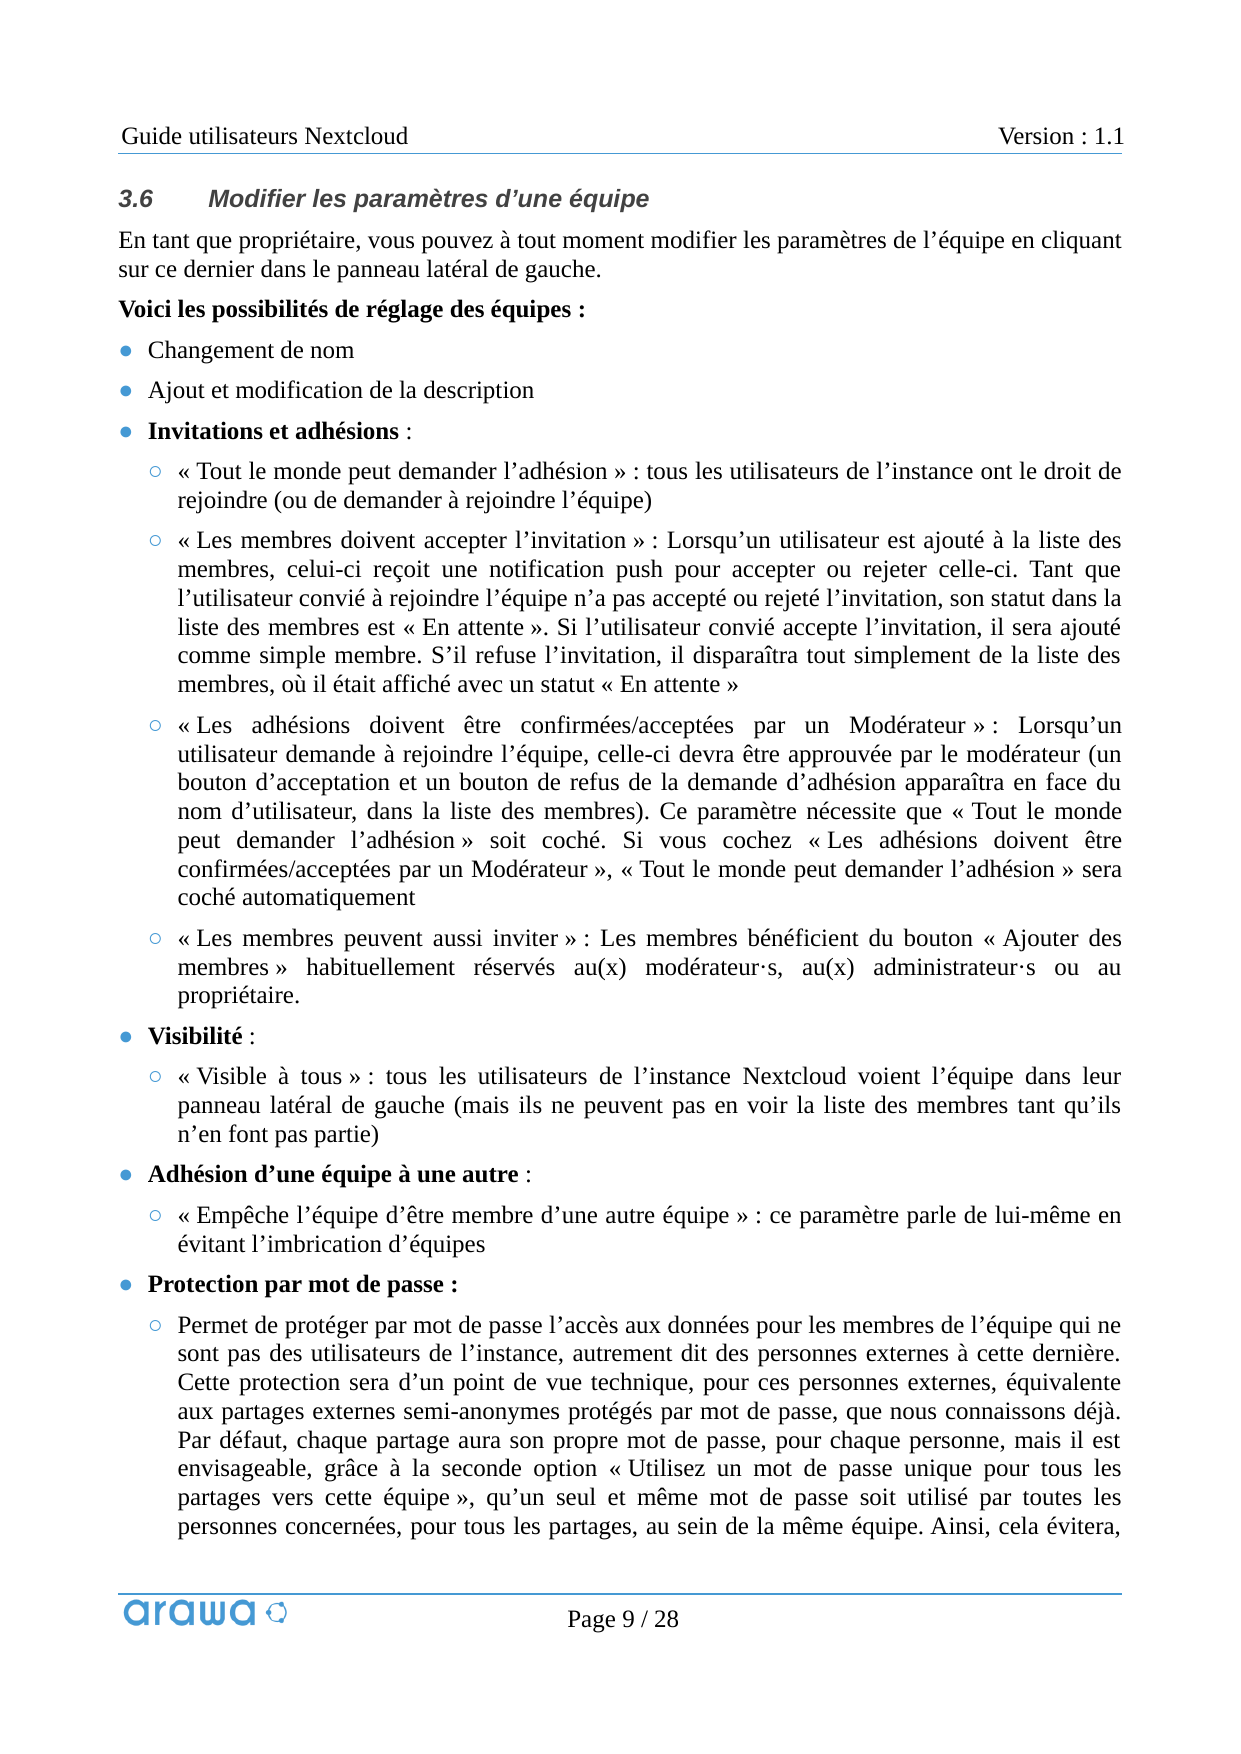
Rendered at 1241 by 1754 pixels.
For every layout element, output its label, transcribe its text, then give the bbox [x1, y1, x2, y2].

list Ajout et modification de la description [118, 375, 1122, 404]
list Changement de nom [118, 335, 1122, 363]
list Invitations et adhésions : [118, 416, 1122, 444]
list Permet de protéger par mot de passe l’accès aux données pour les membres de l’équipe qui ne sont pas des utilisateurs de l’instance, autrement dit des personnes externes à cette dernière. Cette protection sera d’un point de vue technique, pour ces personnes externes, équivalente aux partages externes semi-anonymes protégés par mot de passe, que nous connaissons déjà. Par défaut, chaque partage aura son propre mot de passe, pour chaque personne, mais il est envisageable, grâce à la seconde option « Utilisez un mot de passe unique pour tous les partages vers cette équipe », qu’un seul et même mot de passe soit utilisé par toutes les personnes concernées, pour tous les partages, au sein de la même équipe. Ainsi, cela évitera, [148, 1310, 1122, 1540]
list « Visible à tous » : tous les utilisateurs de l’instance Nextcloud voient l’équipe dans leur panneau latéral de gauche (mais ils ne peuvent pas en voir la liste des membres tant qu’ils n’en font pas partie) [148, 1061, 1122, 1148]
text En tant que propriétaire, vous pouvez à tout moment modifier les paramètres de l’équipe en cliquant sur ce dernier dans le panneau latéral de gauche. [118, 225, 1122, 282]
picture [121, 1597, 290, 1628]
subtitle Modifier les paramètres d’une équipe [118, 184, 1122, 212]
list « Les membres peuvent aussi inviter » : Les membres bénéficient du bouton « Ajouter des membres » habituellement réservés au(x) modérateur·s, au(x) administrateur·s ou au propriétaire. [148, 923, 1122, 1009]
list Visibilité : [118, 1021, 1122, 1050]
list « Les membres doivent accepter l’invitation » : Lorsqu’un utilisateur est ajouté à la liste des membres, celui-ci reçoit une notification push pour accepter ou rejeter celle-ci. Tant que l’utilisateur convié à rejoindre l’équipe n’a pas accepté ou rejeté l’invitation, son statut dans la liste des membres est « En attente ». Si l’utilisateur convié accepte l’invitation, il sera ajouté comme simple membre. S’il refuse l’invitation, il disparaîtra tout simplement de la liste des membres, où il était affiché avec un statut « En attente » [148, 526, 1122, 698]
list « Empêche l’équipe d’être membre d’une autre équipe » : ce paramètre parle de lui-même en évitant l’imbrication d’équipes [148, 1200, 1122, 1257]
list « Tout le monde peut demander l’adhésion » : tous les utilisateurs de l’instance ont le droit de rejoindre (ou de demander à rejoindre l’équipe) [148, 456, 1122, 514]
list « Les adhésions doivent être confirmées/acceptées par un Modérateur » : Lorsqu’un utilisateur demande à rejoindre l’équipe, celle-ci devra être approuvée par le modérateur (un bouton d’acceptation et un bouton de refus de la demande d’adhésion apparaîtra en face du nom d’utilisateur, dans la liste des membres). Ce paramètre nécessite que « Tout le monde peut demander l’adhésion » soit coché. Si vous cochez « Les adhésions doivent être confirmées/acceptées par un Modérateur », « Tout le monde peut demander l’adhésion » sera coché automatiquement [148, 710, 1122, 911]
text Voici les possibilités de réglage des équipes : [118, 294, 1122, 323]
list Protection par mot de passe : [118, 1269, 1122, 1298]
list Adhésion d’une équipe à une autre : [118, 1159, 1122, 1188]
